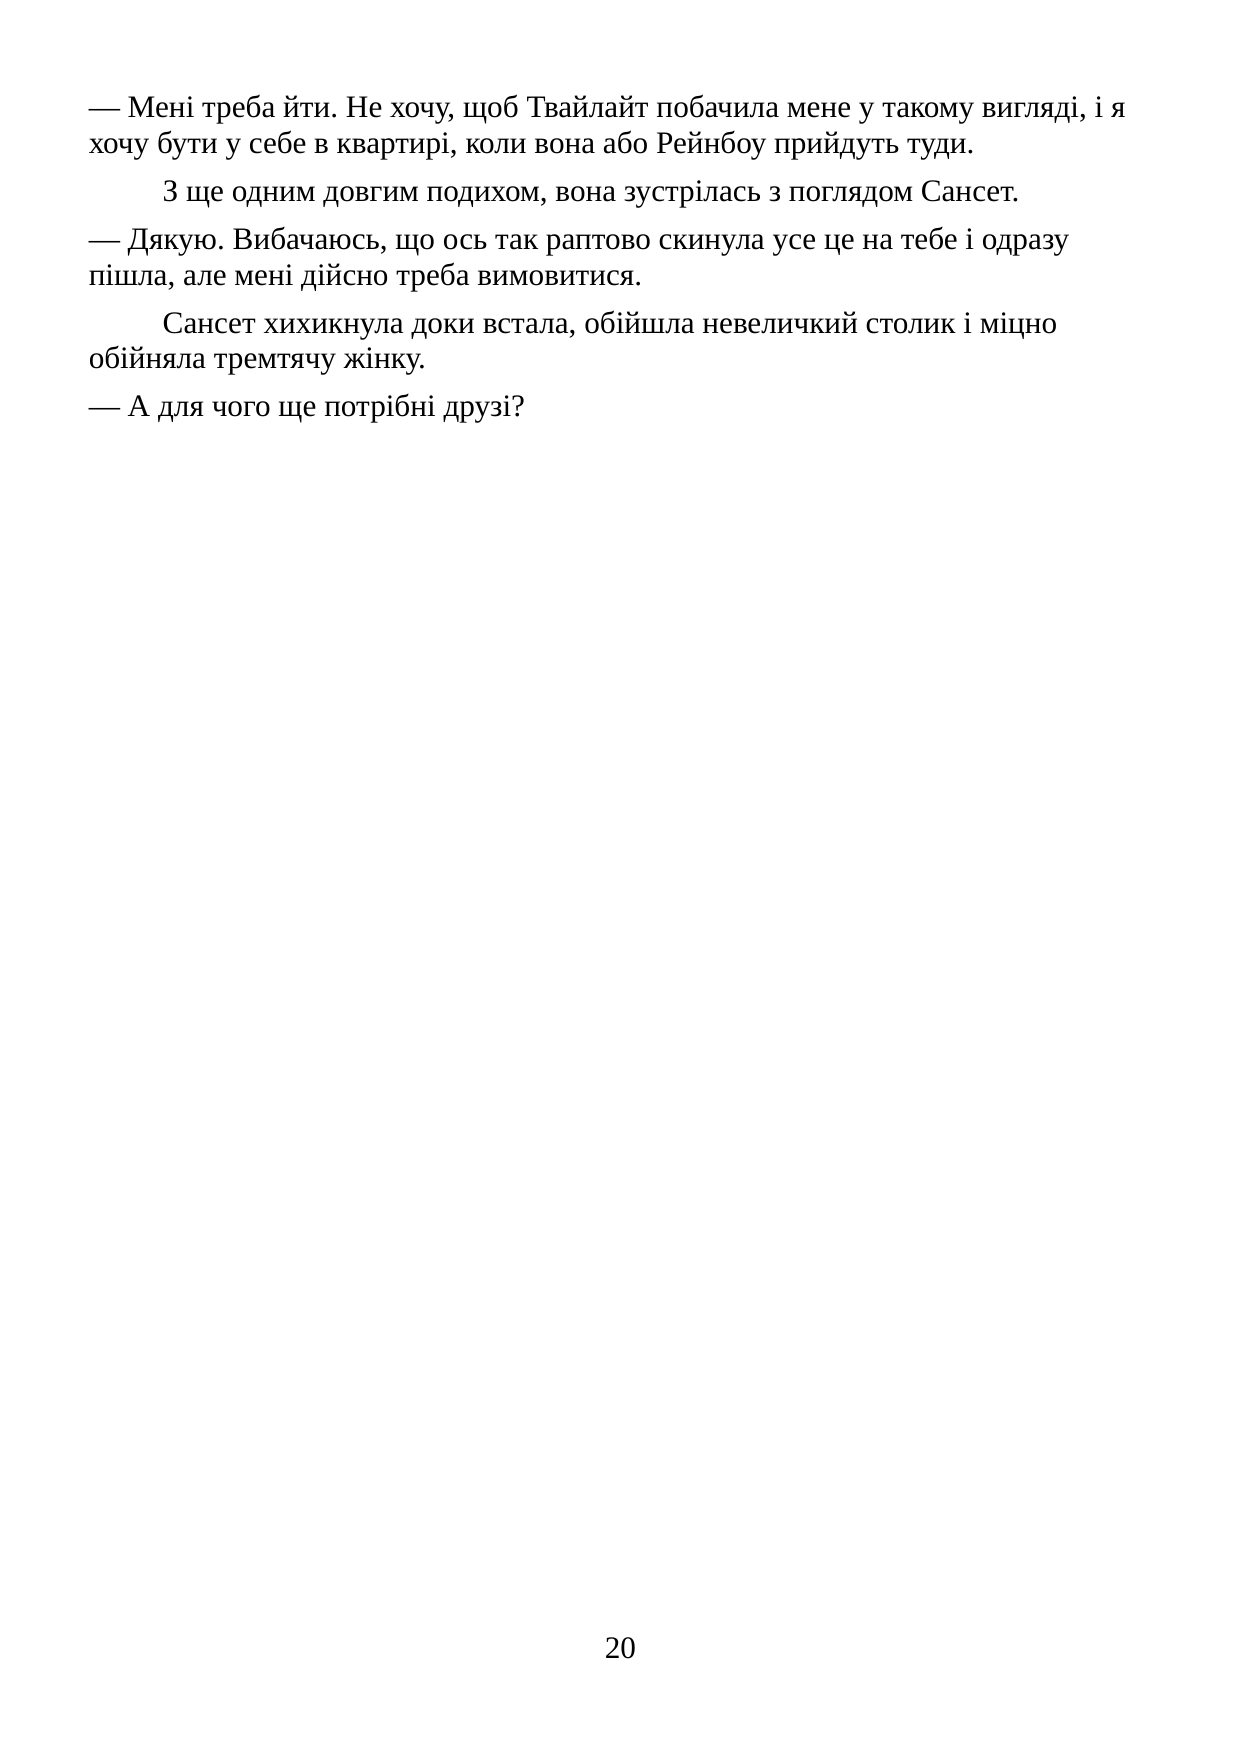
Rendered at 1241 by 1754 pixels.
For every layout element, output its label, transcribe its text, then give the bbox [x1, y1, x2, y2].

text — Мені треба йти. Не хочу, щоб Твайлайт побачила мене у такому вигляді, і я хочу бути у себе в квартирі, коли вона або Рейнбоу прийдуть туди. [88, 88, 1152, 160]
text — Дякую. Вибачаюсь, що ось так раптово скинула усе це на тебе і одразу пішла, але мені дійсно треба вимовитися. [88, 220, 1152, 292]
text — А для чого ще потрібні друзі? [88, 388, 1152, 423]
text З ще одним довгим подихом, вона зустрілась з поглядом Сансет. [88, 172, 1152, 208]
text Сансет хихикнула доки встала, обійшла невеличкий столик і міцно обійняла тремтячу жінку. [88, 304, 1152, 376]
